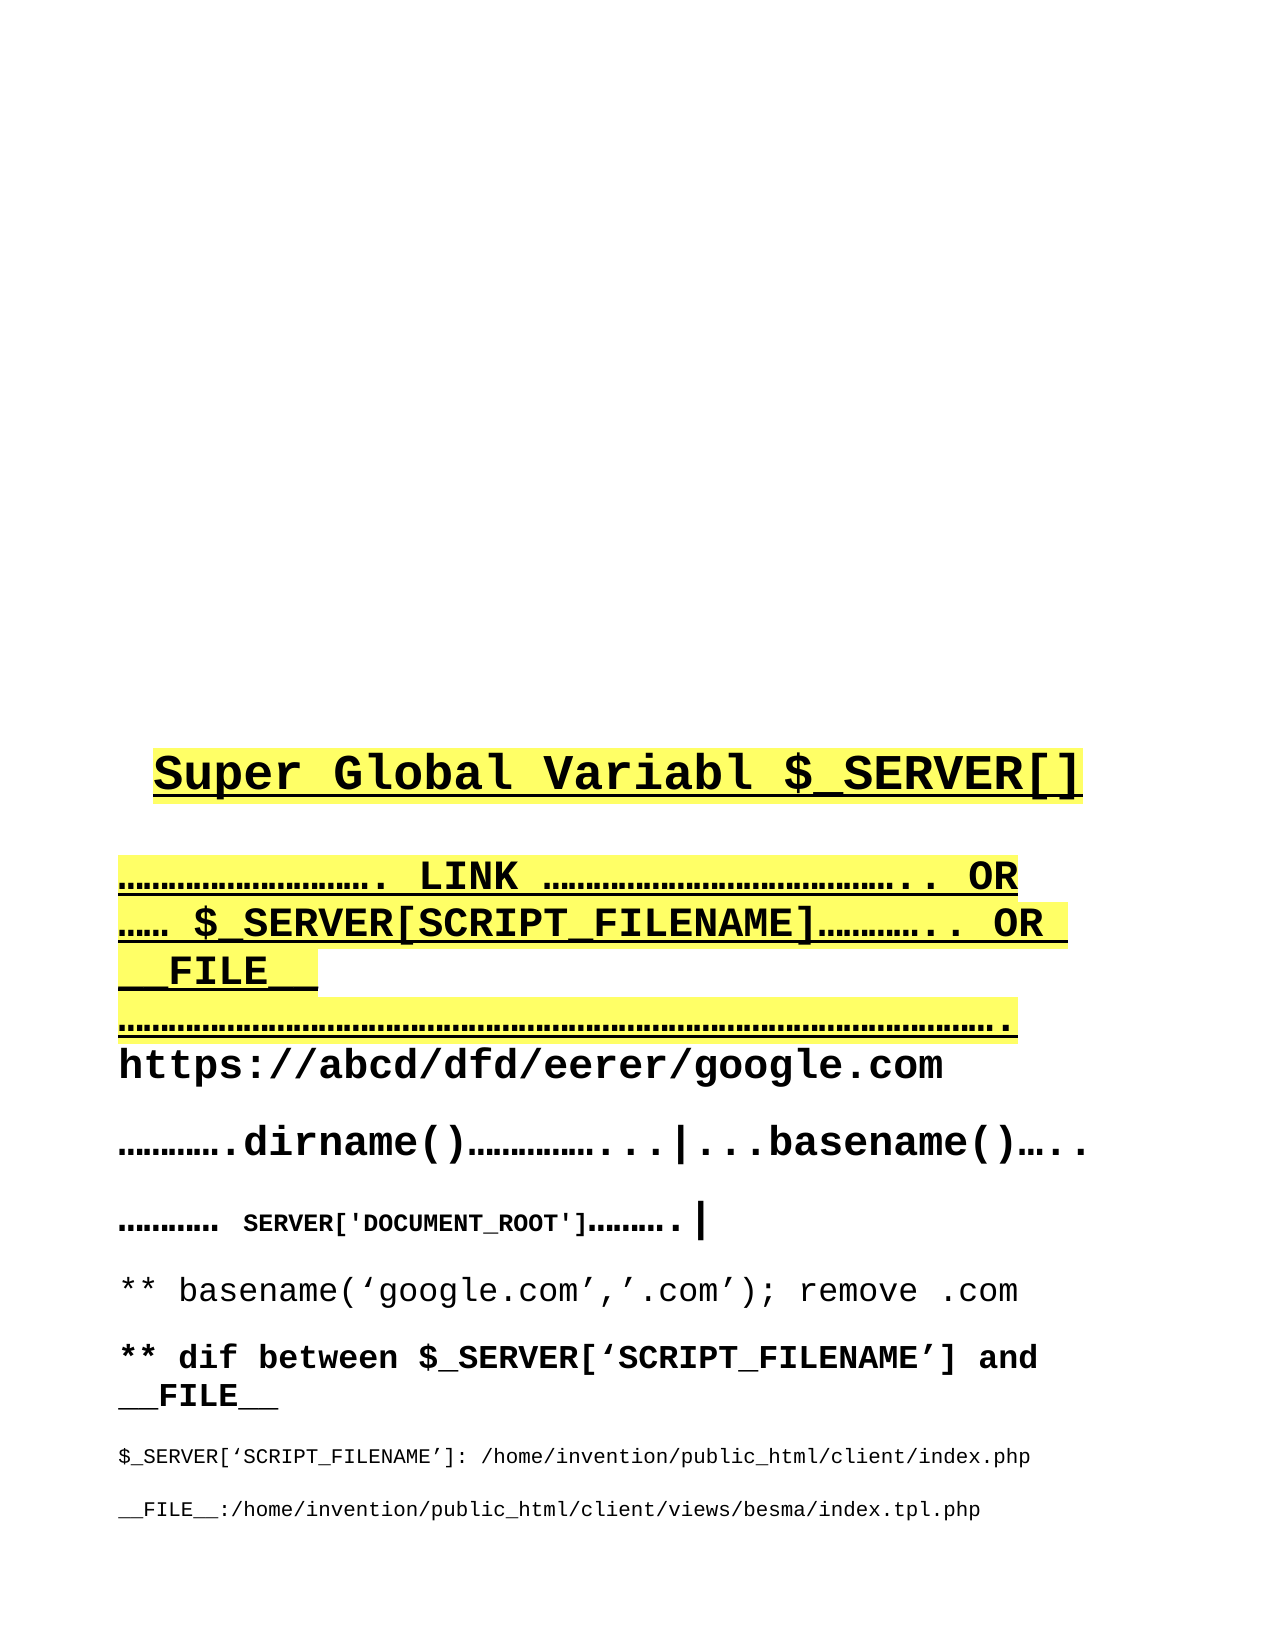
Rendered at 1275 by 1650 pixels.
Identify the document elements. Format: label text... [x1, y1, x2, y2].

text ** basename(‘google.com’,’.com’); remove .com [118, 1274, 1157, 1312]
text https://abcd/dfd/eerer/google.com [118, 1044, 1157, 1091]
text …………………………. LINK …………………………………….. OR [118, 855, 1157, 902]
text ………….dirname()……………...|...basename()….. [118, 1120, 1157, 1168]
text ** dif between $_SERVER[‘SCRIPT_FILENAME’] and __FILE__ [118, 1341, 1157, 1417]
text Super Global Variabl $_SERVER[] [118, 741, 1157, 807]
text $_SERVER[‘SCRIPT_FILENAME’]: /home/invention/public_html/client/index.php [118, 1446, 1157, 1470]
text ………… SERVER['DOCUMENT_ROOT']……….| [118, 1197, 1157, 1244]
text __FILE__:/home/invention/public_html/client/views/besma/index.tpl.php [118, 1499, 1157, 1523]
text …… $_SERVER[SCRIPT_FILENAME]………….. OR __FILE__ [118, 902, 1157, 997]
text ……………………………………………………………………………………………. [118, 997, 1157, 1044]
